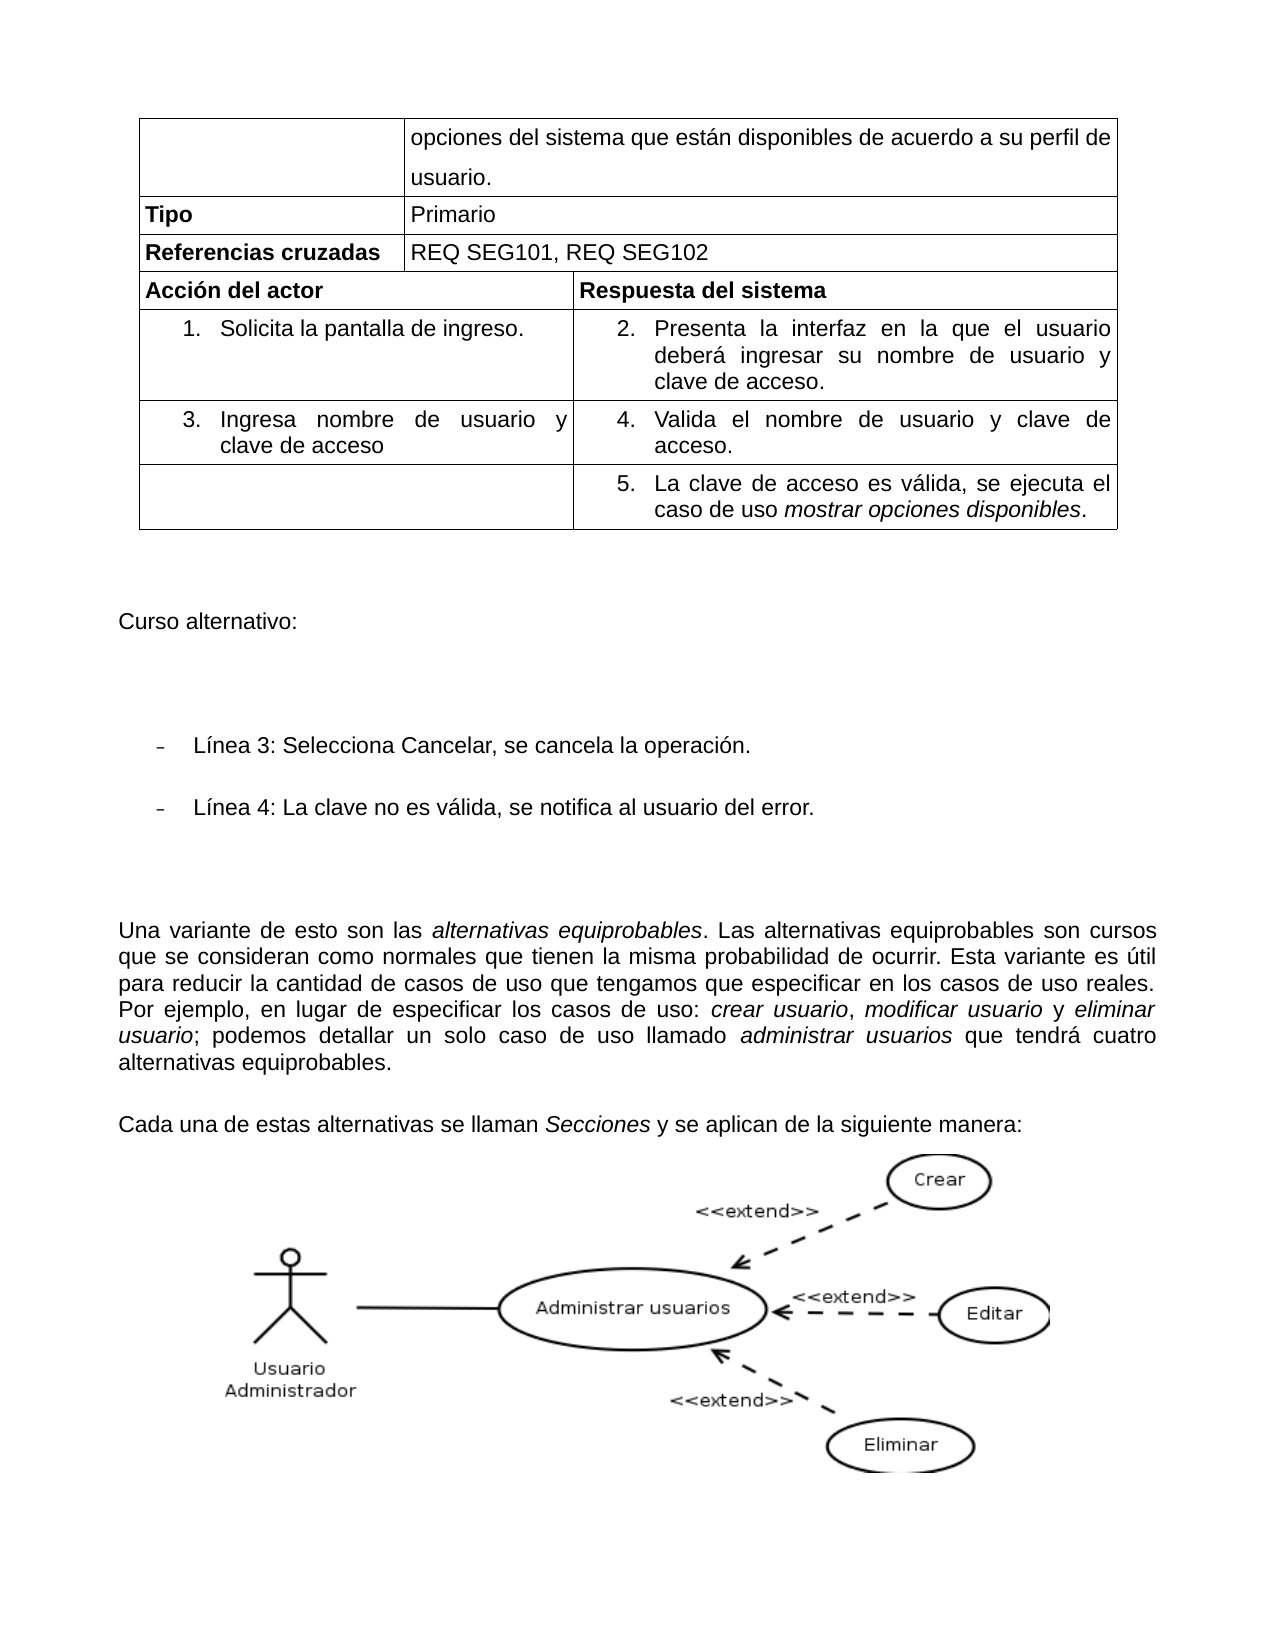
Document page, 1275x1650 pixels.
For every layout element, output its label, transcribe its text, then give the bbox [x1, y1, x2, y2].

table_cell Primario [405, 197, 1117, 233]
table_cell La clave de acceso es válida, se ejecuta el caso de uso mostrar opciones disponibles. [574, 465, 1117, 528]
table_cell REQ SEG101, REQ SEG102 [405, 235, 1117, 271]
table_cell Referencias cruzadas [140, 235, 404, 271]
table_header Acción del actor [140, 272, 573, 309]
table_header Respuesta del sistema [574, 272, 1117, 309]
table_cell Presenta la interfaz en la que el usuario deberá ingresar su nombre de usuario y clave de acceso. [574, 310, 1117, 400]
list Línea 4: La clave no es válida, se notifica al usuario del error. [156, 793, 1157, 820]
table_cell [140, 465, 573, 528]
table_cell opciones del sistema que están disponibles de acuerdo a su perfil de usuario. [405, 119, 1117, 196]
text Una variante de esto son las alternativas equiprobables. Las alternativas equiprobables son cursos que se consideran como normales que tienen la misma probabilidad de ocurrir. Esta variante es útil para reducir la cantidad de casos de uso que tengamos que especificar en los casos de uso reales. Por ejemplo, en lugar de especificar los casos de uso: crear usuario, modificar usuario y eliminar usuario; podemos detallar un solo caso de uso llamado administrar usuarios que tendrá cuatro alternativas equiprobables. [118, 917, 1157, 1075]
list Línea 3: Selecciona Cancelar, se cancela la operación. [156, 732, 1157, 758]
table_cell Valida el nombre de usuario y clave de acceso. [574, 401, 1117, 464]
table_cell [140, 119, 404, 196]
table_cell Solicita la pantalla de ingreso. [140, 310, 573, 400]
text Cada una de estas alternativas se llaman Secciones y se aplican de la siguiente manera: [118, 1111, 1157, 1137]
text Curso alternativo: [118, 608, 1157, 634]
table_cell Ingresa nombre de usuario y clave de acceso [140, 401, 573, 464]
table_cell Tipo [140, 197, 404, 233]
picture [225, 1154, 1050, 1473]
